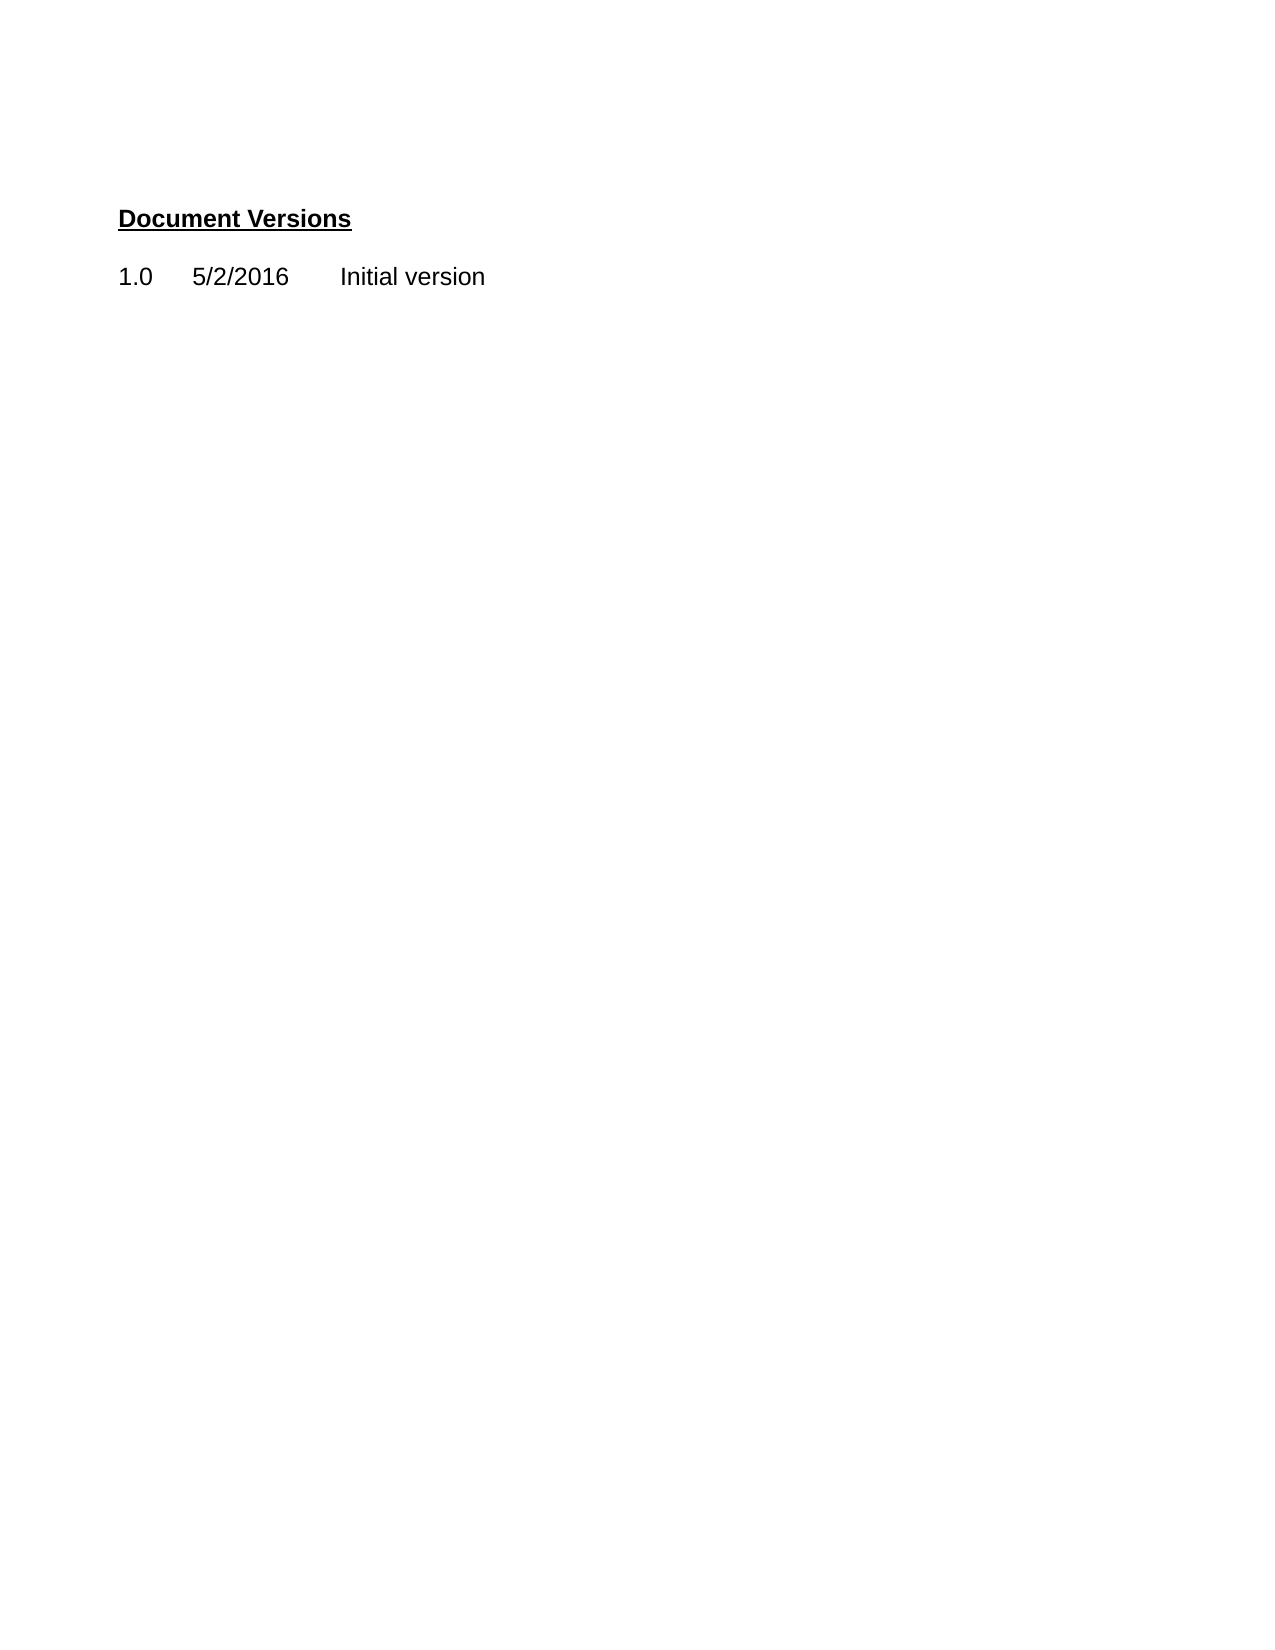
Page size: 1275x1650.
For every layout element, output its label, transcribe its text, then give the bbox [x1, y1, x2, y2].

text Document Versions [118, 204, 1157, 233]
text 1.0 5/2/2016 Initial version [118, 262, 1157, 291]
